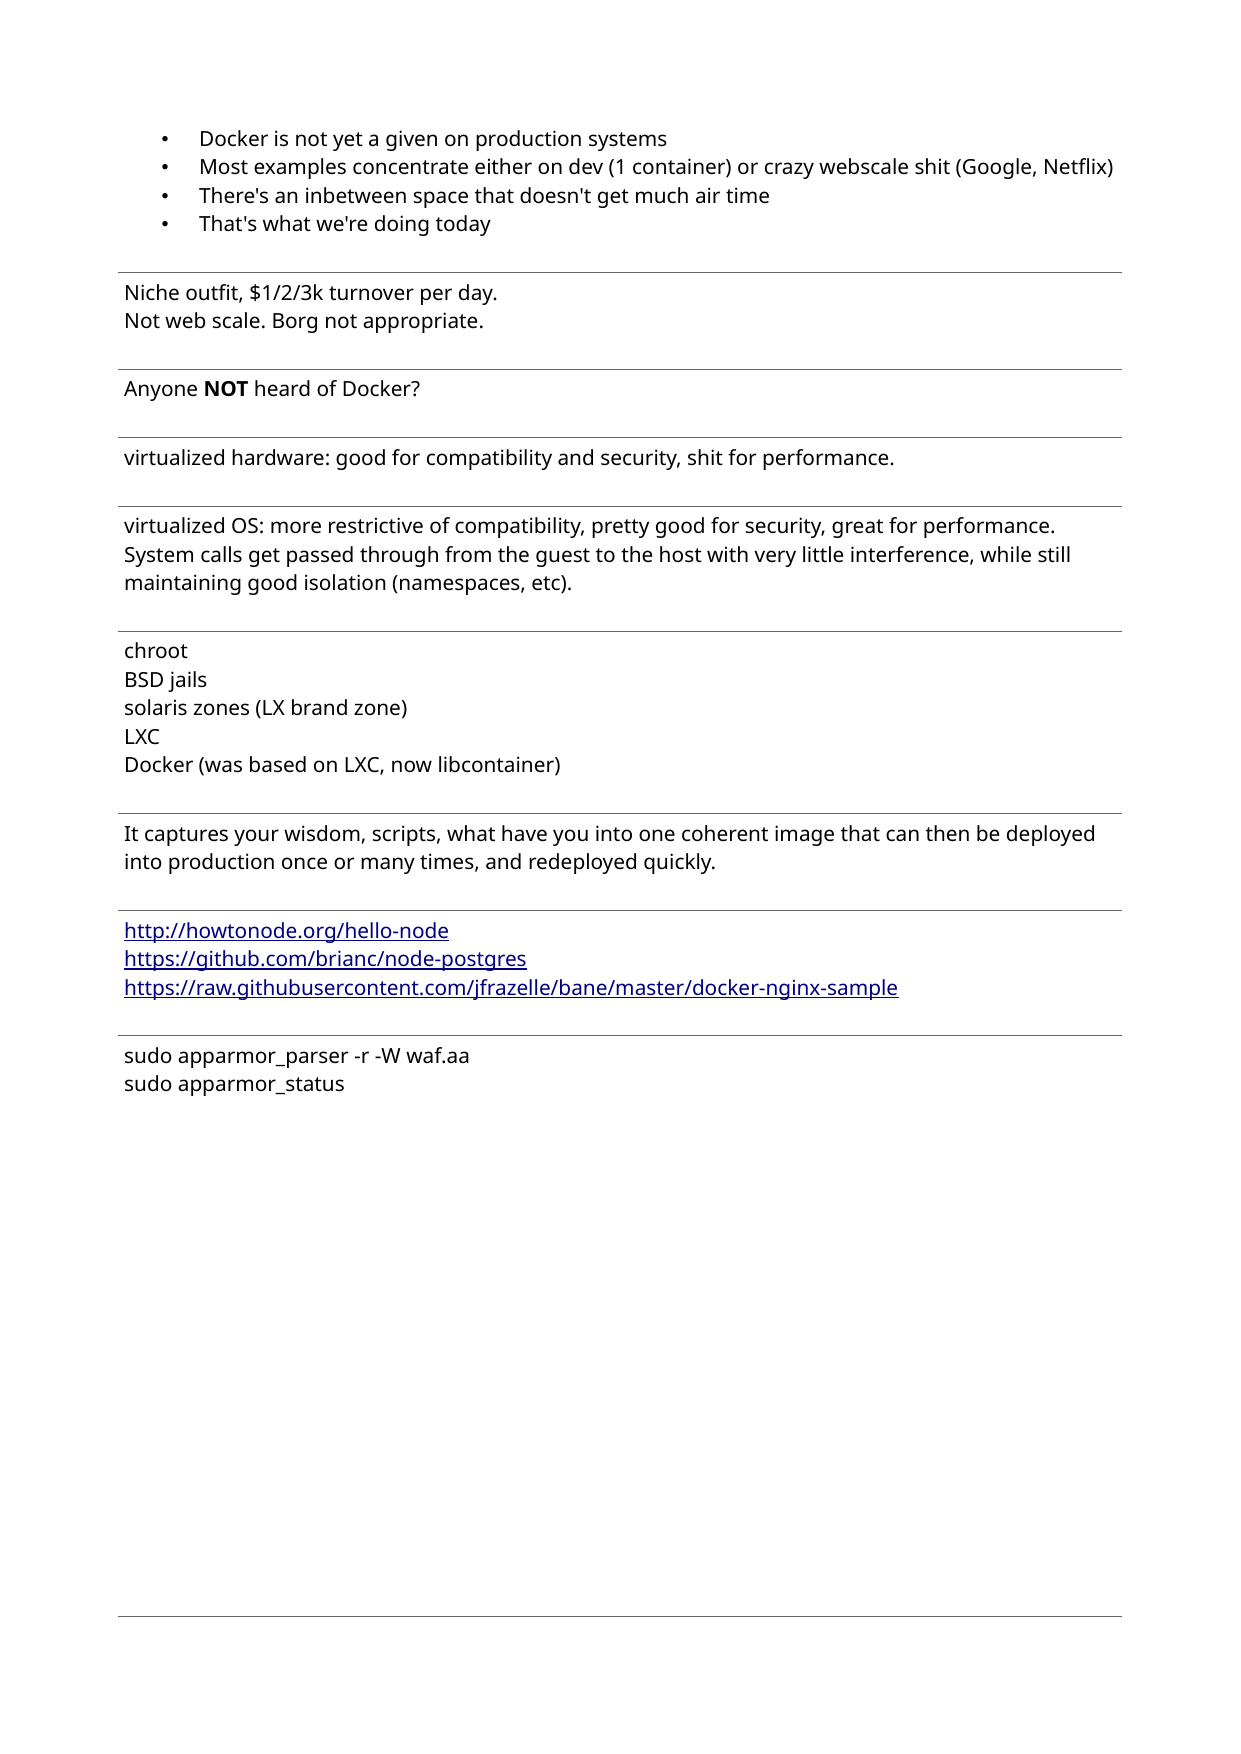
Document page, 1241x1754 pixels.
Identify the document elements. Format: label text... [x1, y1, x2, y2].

table_cell Niche outfit, $1/2/3k turnover per day. Not web scale. Borg not appropriate. [118, 273, 1122, 369]
table_cell virtualized hardware: good for compatibility and security, shit for performance. [118, 438, 1122, 506]
table_cell sudo apparmor_parser -r -W waf.aa sudo apparmor_status [118, 1036, 1122, 1616]
table_cell Anyone NOT heard of Docker? [118, 370, 1122, 437]
table_cell http://howtonode.org/hello-node https://github.com/brianc/node-postgres https://raw.githubusercontent.com/jfrazelle/bane/master/docker-nginx-sample [118, 911, 1122, 1035]
table_cell It captures your wisdom, scripts, what have you into one coherent image that can then be deployed into production once or many times, and redeployed quickly. [118, 814, 1122, 910]
table_header Docker is not yet a given on production systems Most examples concentrate either on dev (1 container) or crazy webscale shit (Google, Netflix) There's an inbetween space that doesn't get much air time That's what we're doing today [118, 118, 1122, 272]
table_cell chroot BSD jails solaris zones (LX brand zone) LXC Docker (was based on LXC, now libcontainer) [118, 632, 1122, 813]
table_cell virtualized OS: more restrictive of compatibility, pretty good for security, great for performance. System calls get passed through from the guest to the host with very little interference, while still maintaining good isolation (namespaces, etc). [118, 507, 1122, 631]
